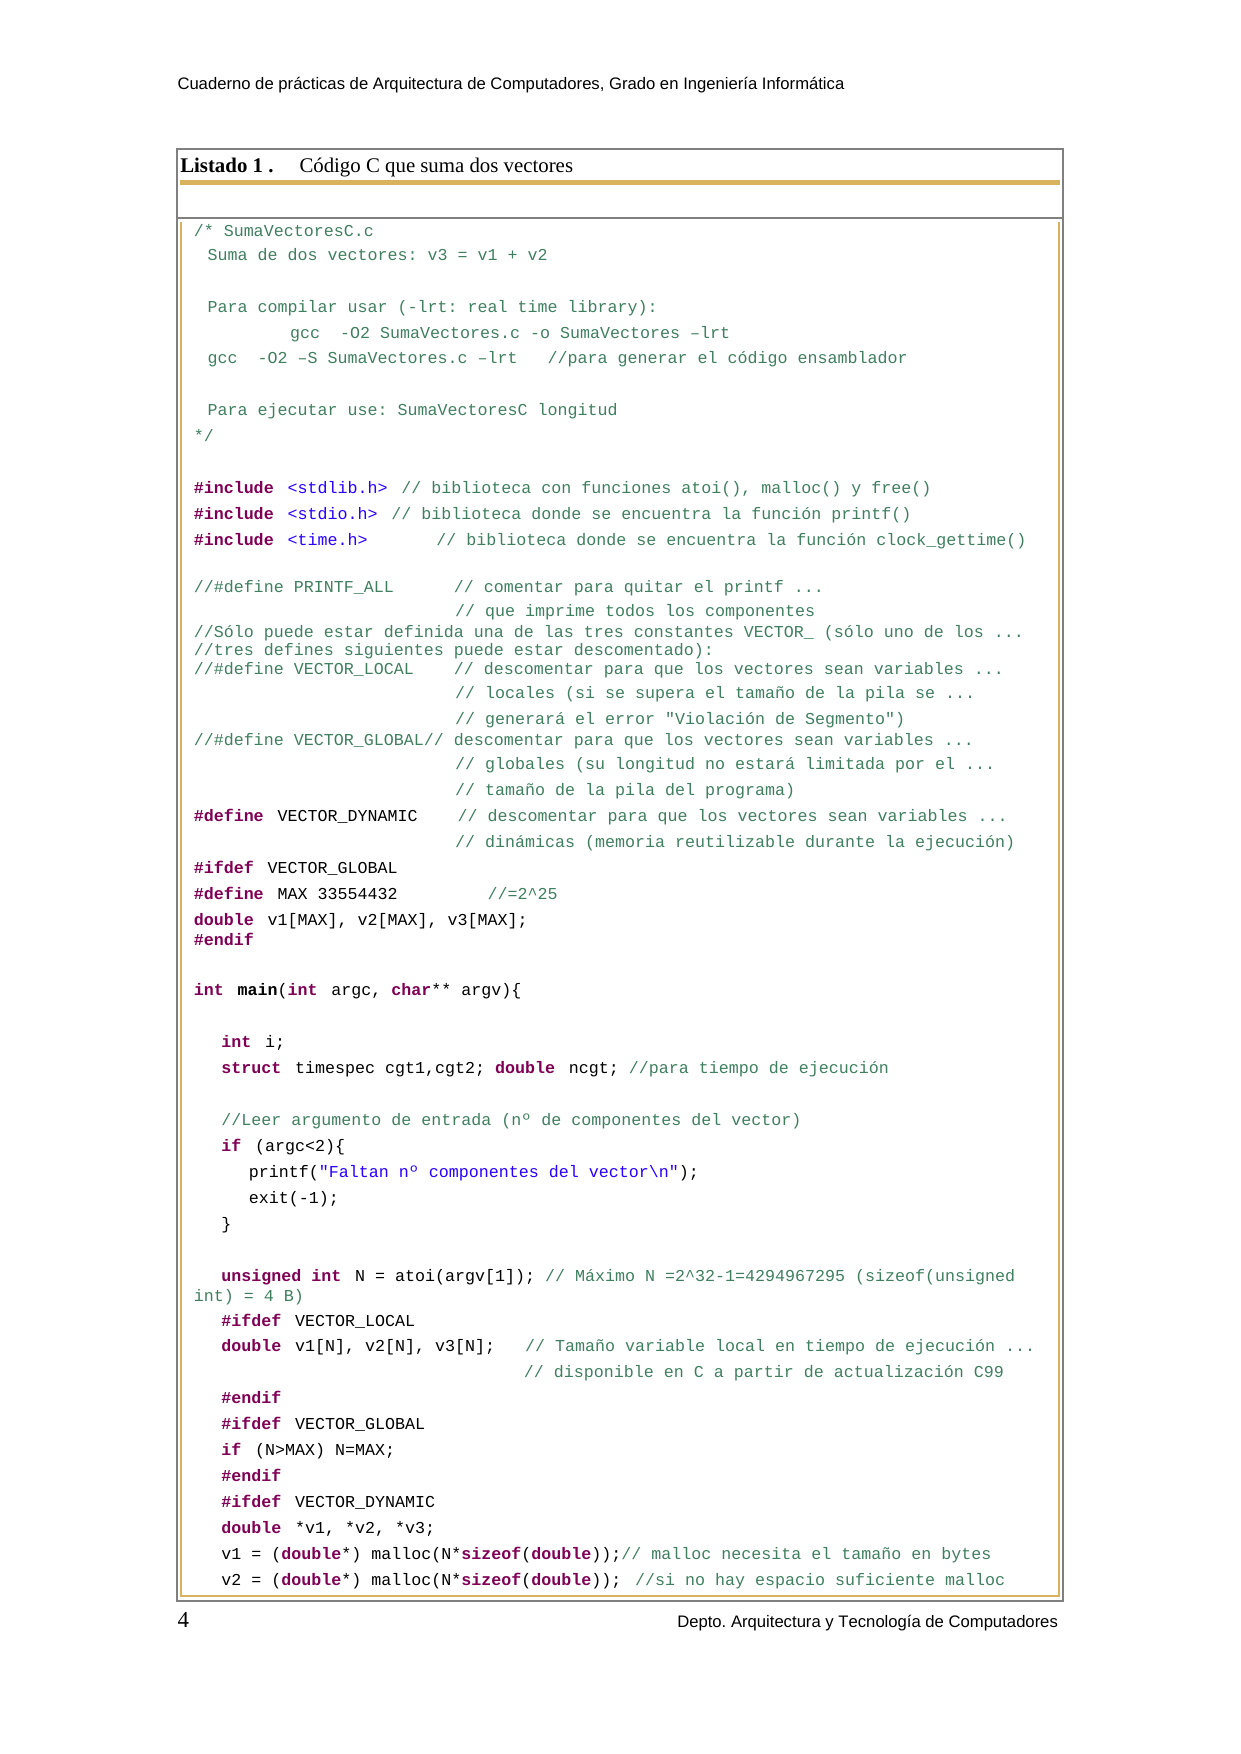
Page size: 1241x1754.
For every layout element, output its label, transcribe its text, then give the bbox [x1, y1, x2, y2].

table_cell /* SumaVectoresC.c Suma de dos vectores: v3 = v1 + v2 Para compilar usar (-lrt: real time library): gcc -O2 SumaVectores.c -o SumaVectores –lrt gcc -O2 –S SumaVectores.c –lrt //para generar el código ensamblador Para ejecutar use: SumaVectoresC longitud */ #include <stdlib.h> // biblioteca con funciones atoi(), malloc() y free() #include <stdio.h> // biblioteca donde se encuentra la función printf() #include <time.h> // biblioteca donde se encuentra la función clock_gettime() //#define PRINTF_ALL // comentar para quitar el printf ... // que imprime todos los componentes //Sólo puede estar definida una de las tres constantes VECTOR_ (sólo uno de los ... //tres defines siguientes puede estar descomentado): //#define VECTOR_LOCAL // descomentar para que los vectores sean variables ... // locales (si se supera el tamaño de la pila se ... // generará el error "Violación de Segmento") //#define VECTOR_GLOBAL// descomentar para que los vectores sean variables ... // globales (su longitud no estará limitada por el ... // tamaño de la pila del programa) #define VECTOR_DYNAMIC // descomentar para que los vectores sean variables ... // dinámicas (memoria reutilizable durante la ejecución) #ifdef VECTOR_GLOBAL #define MAX 33554432 //=2^25 double v1[MAX], v2[MAX], v3[MAX]; #endif int main(int argc, char** argv){ int i; struct timespec cgt1,cgt2; double ncgt; //para tiempo de ejecución //Leer argumento de entrada (nº de componentes del vector) if (argc<2){ printf("Faltan nº componentes del vector\n"); exit(-1); } unsigned int N = atoi(argv[1]); // Máximo N =2^32-1=4294967295 (sizeof(unsigned int) = 4 B) #ifdef VECTOR_LOCAL double v1[N], v2[N], v3[N]; // Tamaño variable local en tiempo de ejecución ... // disponible en C a partir de actualización C99 #endif #ifdef VECTOR_GLOBAL if (N>MAX) N=MAX; #endif #ifdef VECTOR_DYNAMIC double *v1, *v2, *v3; v1 = (double*) malloc(N*sizeof(double));// malloc necesita el tamaño en bytes v2 = (double*) malloc(N*sizeof(double)); //si no hay espacio suficiente malloc [178, 219, 1062, 1600]
table_header Listado 1 . Código C que suma dos vectores [178, 150, 1062, 217]
